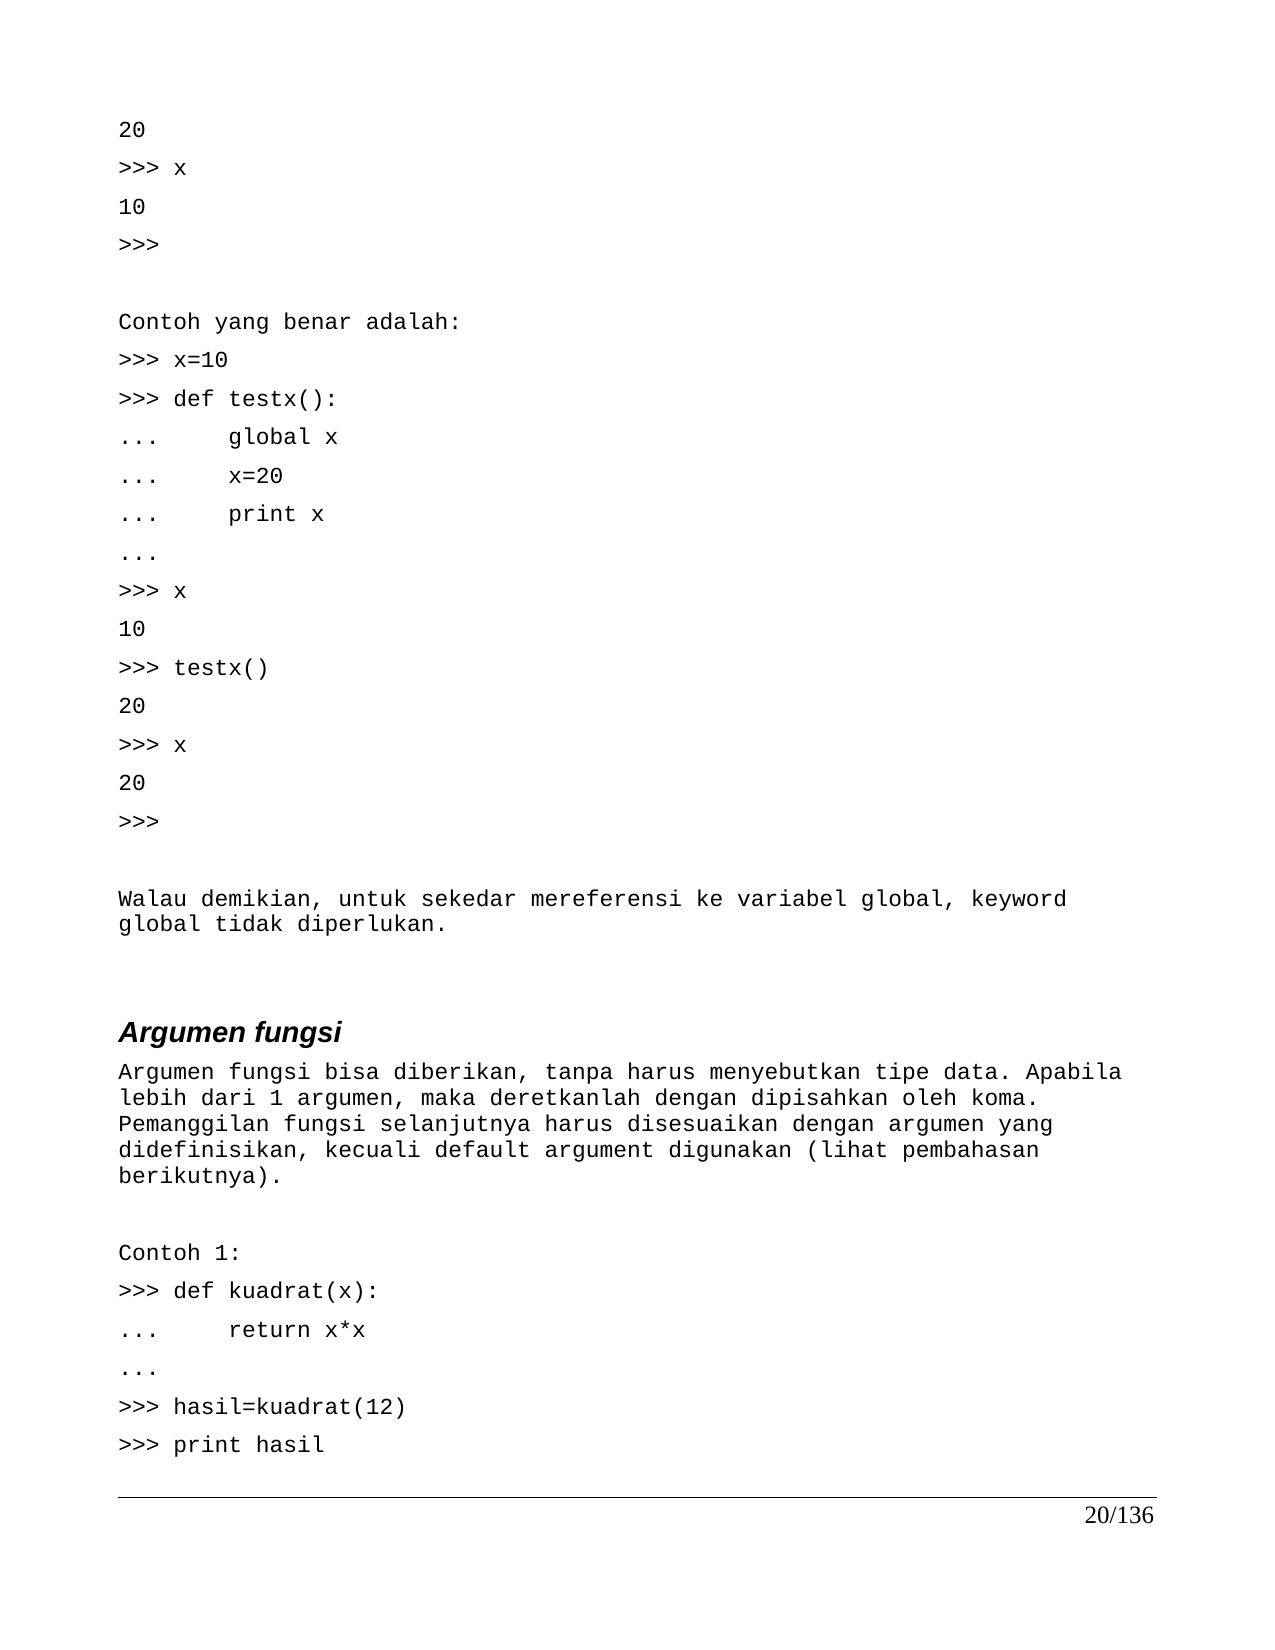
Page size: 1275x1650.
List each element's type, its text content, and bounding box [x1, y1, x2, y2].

text >>> x [118, 157, 1157, 182]
text ... global x [118, 426, 1157, 452]
text Contoh yang benar adalah: [118, 310, 1157, 336]
text >>> [118, 810, 1157, 836]
text ... return x*x [118, 1318, 1157, 1344]
text 20 [118, 695, 1157, 721]
text 20 [118, 772, 1157, 797]
text >>> [118, 233, 1157, 259]
text >>> x [118, 579, 1157, 605]
text ... print x [118, 502, 1157, 528]
text Walau demikian, untuk sekedar mereferensi ke variabel global, keyword global tidak diperlukan. [118, 887, 1157, 939]
text >>> x [118, 733, 1157, 759]
text >>> x=10 [118, 349, 1157, 375]
text 20 [118, 118, 1157, 144]
text ... x=20 [118, 464, 1157, 490]
text Argumen fungsi bisa diberikan, tanpa harus menyebutkan tipe data. Apabila lebih dari 1 argumen, maka deretkanlah dengan dipisahkan oleh koma. Pemanggilan fungsi selanjutnya harus disesuaikan dengan argumen yang didefinisikan, kecuali default argument digunakan (lihat pembahasan berikutnya). [118, 1061, 1157, 1190]
text >>> hasil=kuadrat(12) [118, 1395, 1157, 1421]
text ... [118, 541, 1157, 567]
text ... [118, 1357, 1157, 1383]
text >>> def kuadrat(x): [118, 1280, 1157, 1306]
text >>> testx() [118, 656, 1157, 682]
text 10 [118, 618, 1157, 644]
subtitle Argumen fungsi [118, 1015, 1157, 1048]
text >>> print hasil [118, 1433, 1157, 1459]
text 10 [118, 195, 1157, 221]
text >>> def testx(): [118, 387, 1157, 413]
text Contoh 1: [118, 1241, 1157, 1267]
